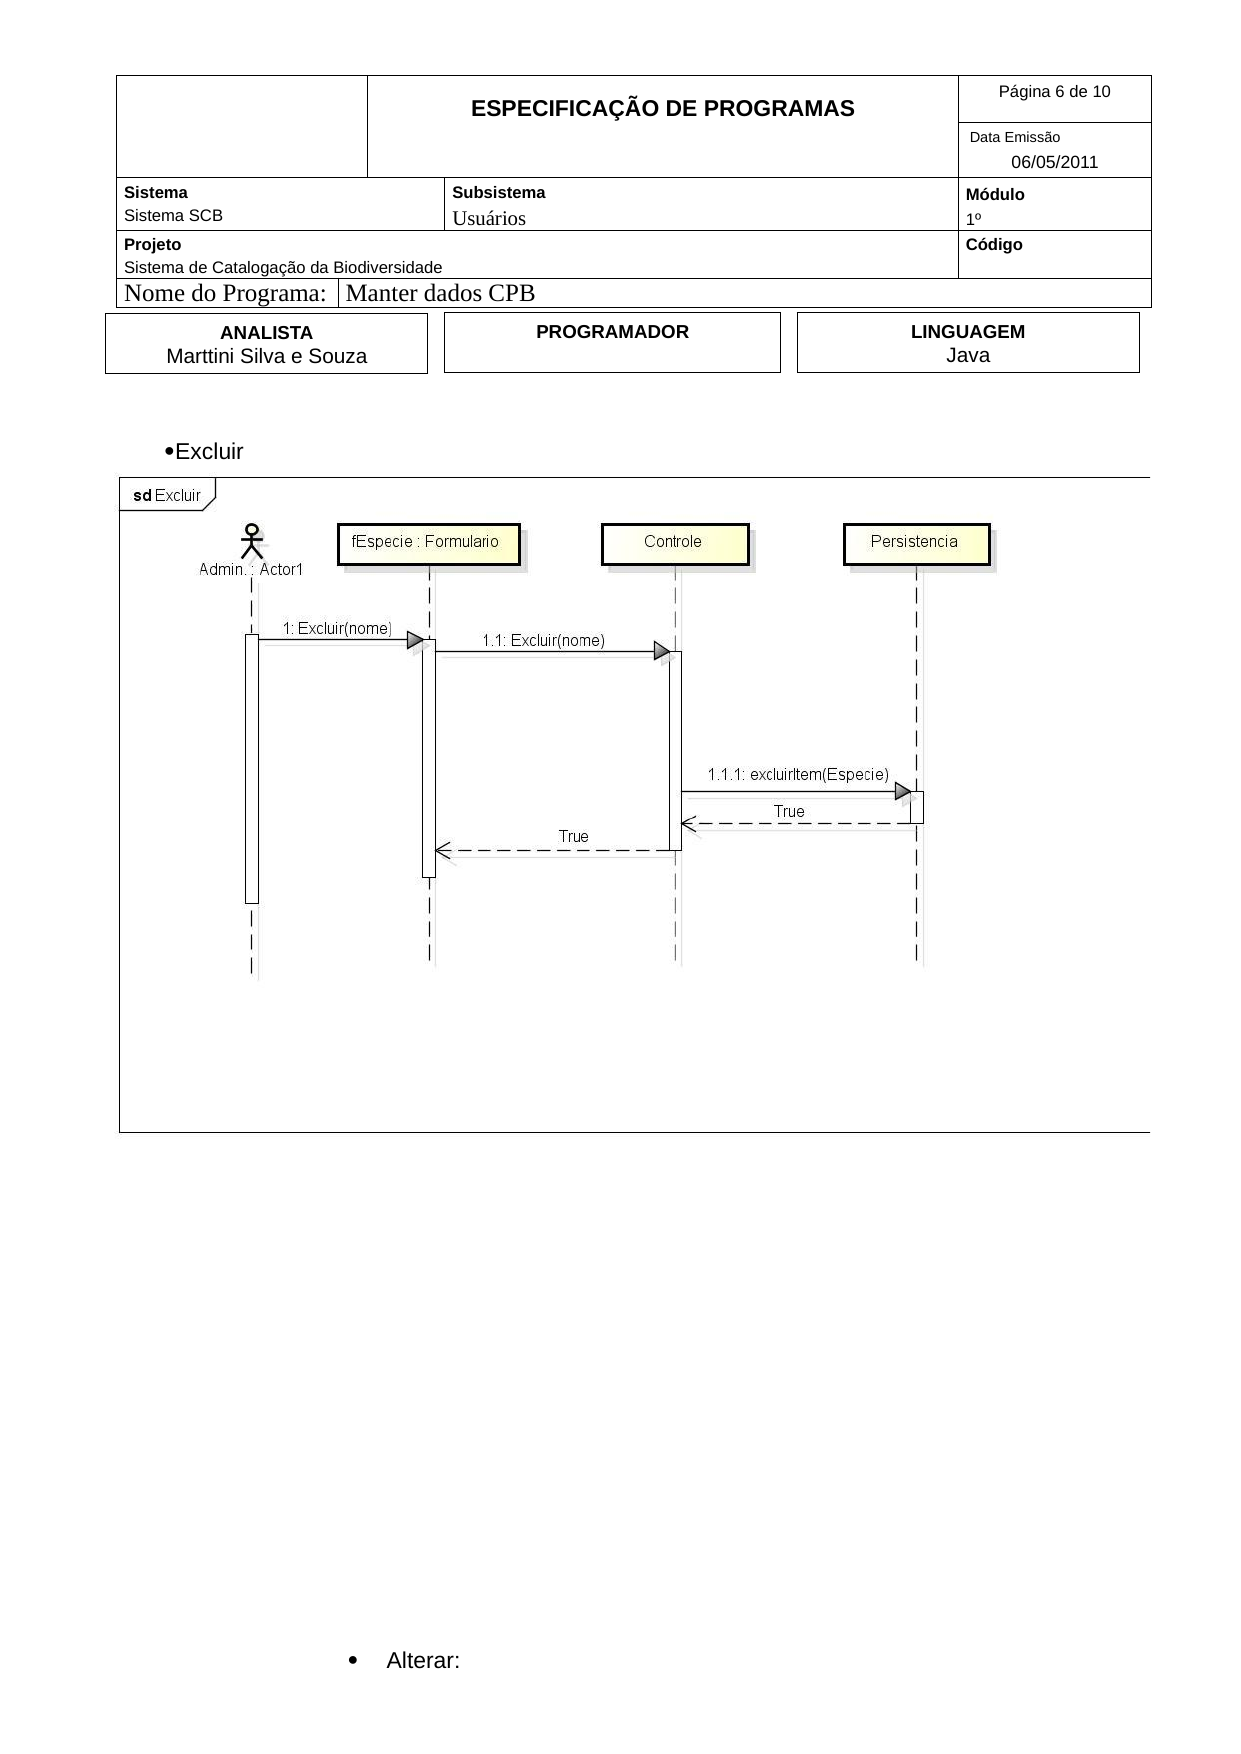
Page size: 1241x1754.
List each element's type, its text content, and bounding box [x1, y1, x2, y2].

list Alterar: [349, 1647, 1151, 1673]
list Excluir [165, 438, 1151, 464]
